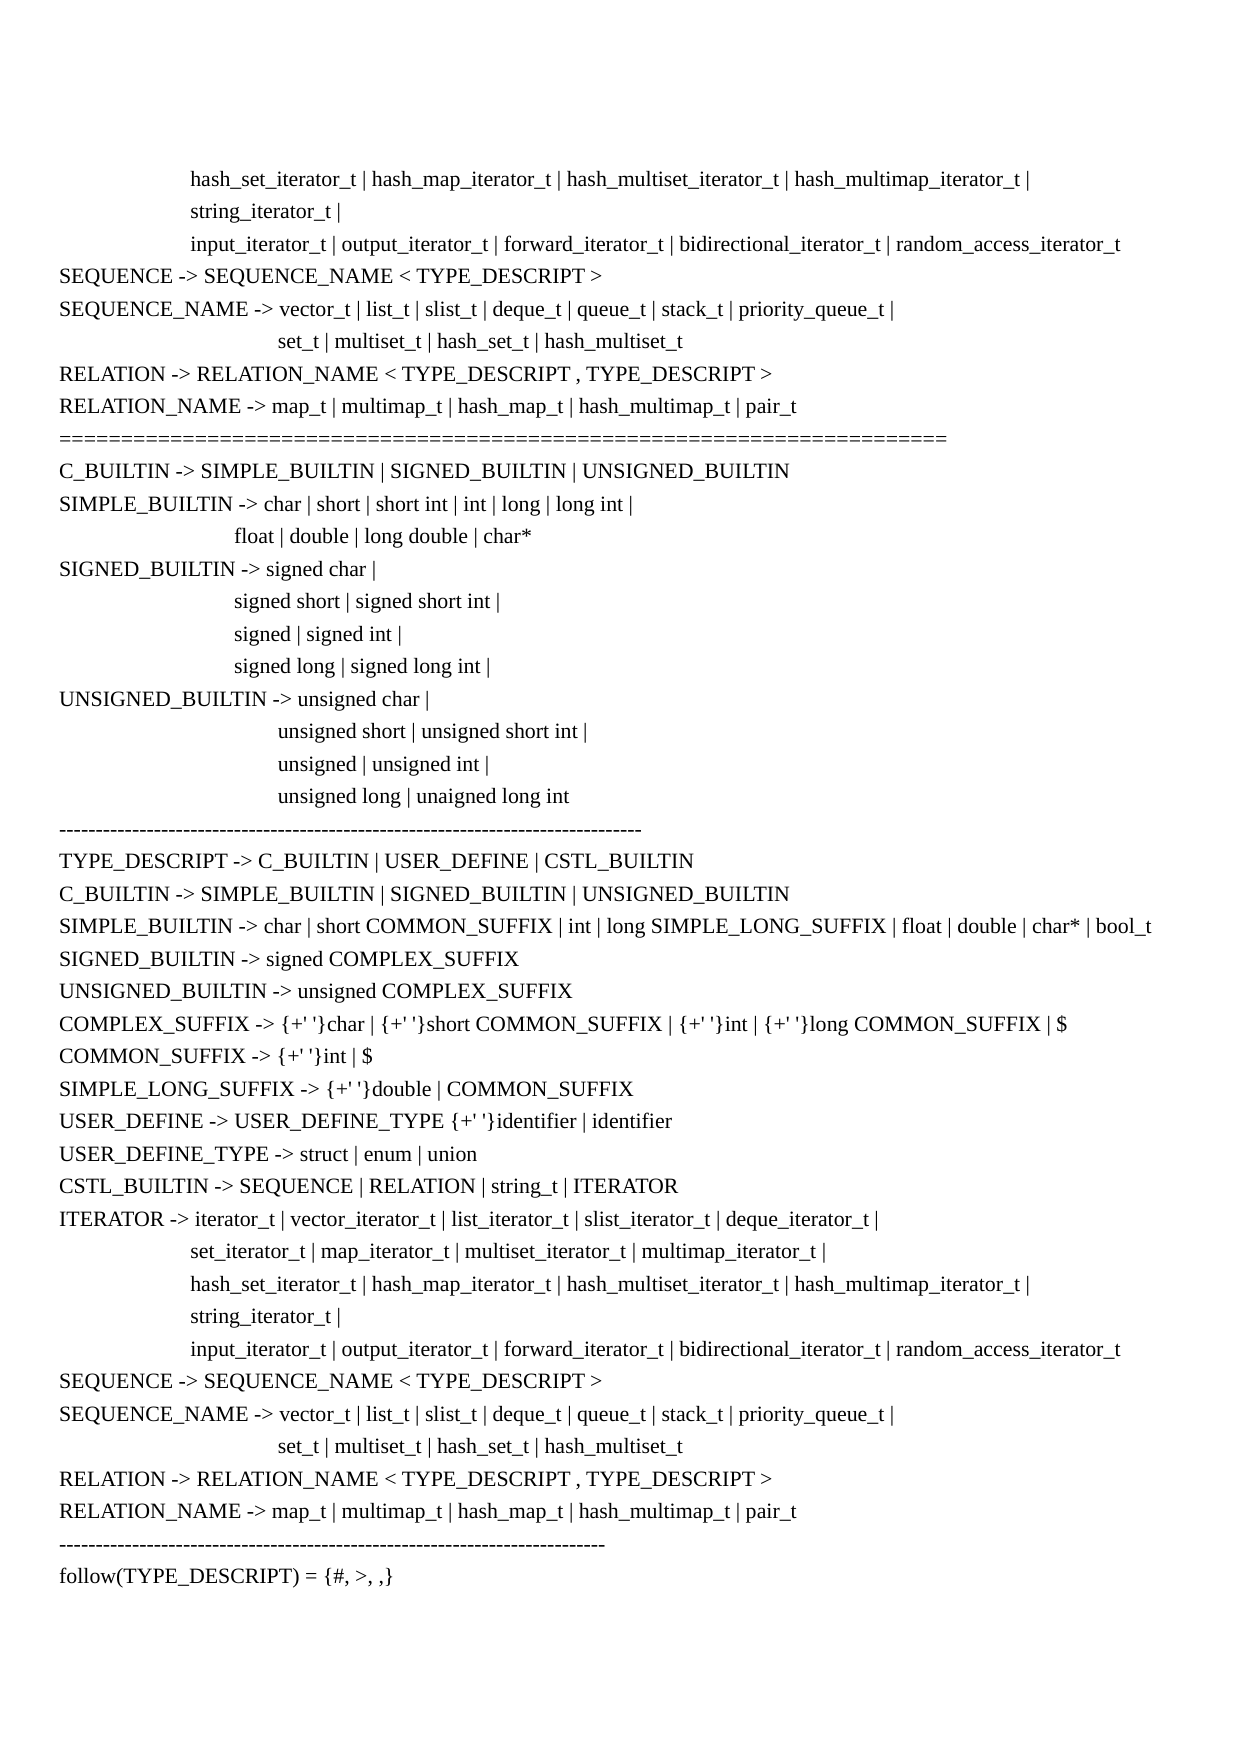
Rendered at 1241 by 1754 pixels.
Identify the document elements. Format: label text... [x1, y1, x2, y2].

text signed long | signed long int | [59, 649, 1181, 682]
text unsigned long | unaigned long int [59, 779, 1181, 812]
text --------------------------------------------------------------------------- follow(TYPE_DESCRIPT) = {#, >, ,} [59, 1527, 1181, 1592]
text set_iterator_t | map_iterator_t | multiset_iterator_t | multimap_iterator_t | [59, 1234, 1181, 1267]
text hash_set_iterator_t | hash_map_iterator_t | hash_multiset_iterator_t | hash_multimap_iterator_t | [59, 162, 1181, 194]
text USER_DEFINE -> USER_DEFINE_TYPE {+' '}identifier | identifier [59, 1104, 1181, 1137]
text SEQUENCE -> SEQUENCE_NAME < TYPE_DESCRIPT > [59, 259, 1181, 292]
text SIMPLE_BUILTIN -> char | short | short int | int | long | long int | [59, 487, 1181, 519]
text UNSIGNED_BUILTIN -> unsigned COMPLEX_SUFFIX [59, 974, 1181, 1007]
text USER_DEFINE_TYPE -> struct | enum | union [59, 1137, 1181, 1169]
text COMPLEX_SUFFIX -> {+' '}char | {+' '}short COMMON_SUFFIX | {+' '}int | {+' '}long COMMON_SUFFIX | $ [59, 1007, 1181, 1039]
text unsigned short | unsigned short int | [59, 714, 1181, 747]
text signed | signed int | [59, 617, 1181, 649]
text -------------------------------------------------------------------------------- TYPE_DESCRIPT -> C_BUILTIN | USER_DEFINE | CSTL_BUILTIN [59, 812, 1181, 877]
text unsigned | unsigned int | [59, 747, 1181, 779]
text SEQUENCE_NAME -> vector_t | list_t | slist_t | deque_t | queue_t | stack_t | priority_queue_t | [59, 1397, 1181, 1429]
text float | double | long double | char* [59, 519, 1181, 552]
text string_iterator_t | [59, 194, 1181, 227]
text COMMON_SUFFIX -> {+' '}int | $ [59, 1039, 1181, 1072]
text SIMPLE_LONG_SUFFIX -> {+' '}double | COMMON_SUFFIX [59, 1072, 1181, 1104]
text SIMPLE_BUILTIN -> char | short COMMON_SUFFIX | int | long SIMPLE_LONG_SUFFIX | float | double | char* | bool_t [59, 909, 1181, 942]
text SIGNED_BUILTIN -> signed char | [59, 552, 1181, 584]
text RELATION_NAME -> map_t | multimap_t | hash_map_t | hash_multimap_t | pair_t [59, 1494, 1181, 1527]
text SIGNED_BUILTIN -> signed COMPLEX_SUFFIX [59, 942, 1181, 974]
text hash_set_iterator_t | hash_map_iterator_t | hash_multiset_iterator_t | hash_multimap_iterator_t | [59, 1267, 1181, 1299]
text RELATION_NAME -> map_t | multimap_t | hash_map_t | hash_multimap_t | pair_t [59, 389, 1181, 422]
text input_iterator_t | output_iterator_t | forward_iterator_t | bidirectional_iterator_t | random_access_iterator_t [59, 227, 1181, 259]
text SEQUENCE -> SEQUENCE_NAME < TYPE_DESCRIPT > [59, 1364, 1181, 1397]
text C_BUILTIN -> SIMPLE_BUILTIN | SIGNED_BUILTIN | UNSIGNED_BUILTIN [59, 877, 1181, 909]
text set_t | multiset_t | hash_set_t | hash_multiset_t [59, 324, 1181, 357]
text RELATION -> RELATION_NAME < TYPE_DESCRIPT , TYPE_DESCRIPT > [59, 1462, 1181, 1494]
text SEQUENCE_NAME -> vector_t | list_t | slist_t | deque_t | queue_t | stack_t | priority_queue_t | [59, 292, 1181, 324]
text CSTL_BUILTIN -> SEQUENCE | RELATION | string_t | ITERATOR [59, 1169, 1181, 1202]
text set_t | multiset_t | hash_set_t | hash_multiset_t [59, 1429, 1181, 1462]
text RELATION -> RELATION_NAME < TYPE_DESCRIPT , TYPE_DESCRIPT > [59, 357, 1181, 389]
text ITERATOR -> iterator_t | vector_iterator_t | list_iterator_t | slist_iterator_t | deque_iterator_t | [59, 1202, 1181, 1234]
text UNSIGNED_BUILTIN -> unsigned char | [59, 682, 1181, 714]
text signed short | signed short int | [59, 584, 1181, 617]
text input_iterator_t | output_iterator_t | forward_iterator_t | bidirectional_iterator_t | random_access_iterator_t [59, 1332, 1181, 1364]
text ======================================================================== C_BUILTIN -> SIMPLE_BUILTIN | SIGNED_BUILTIN | UNSIGNED_BUILTIN [59, 422, 1181, 487]
text string_iterator_t | [59, 1299, 1181, 1332]
